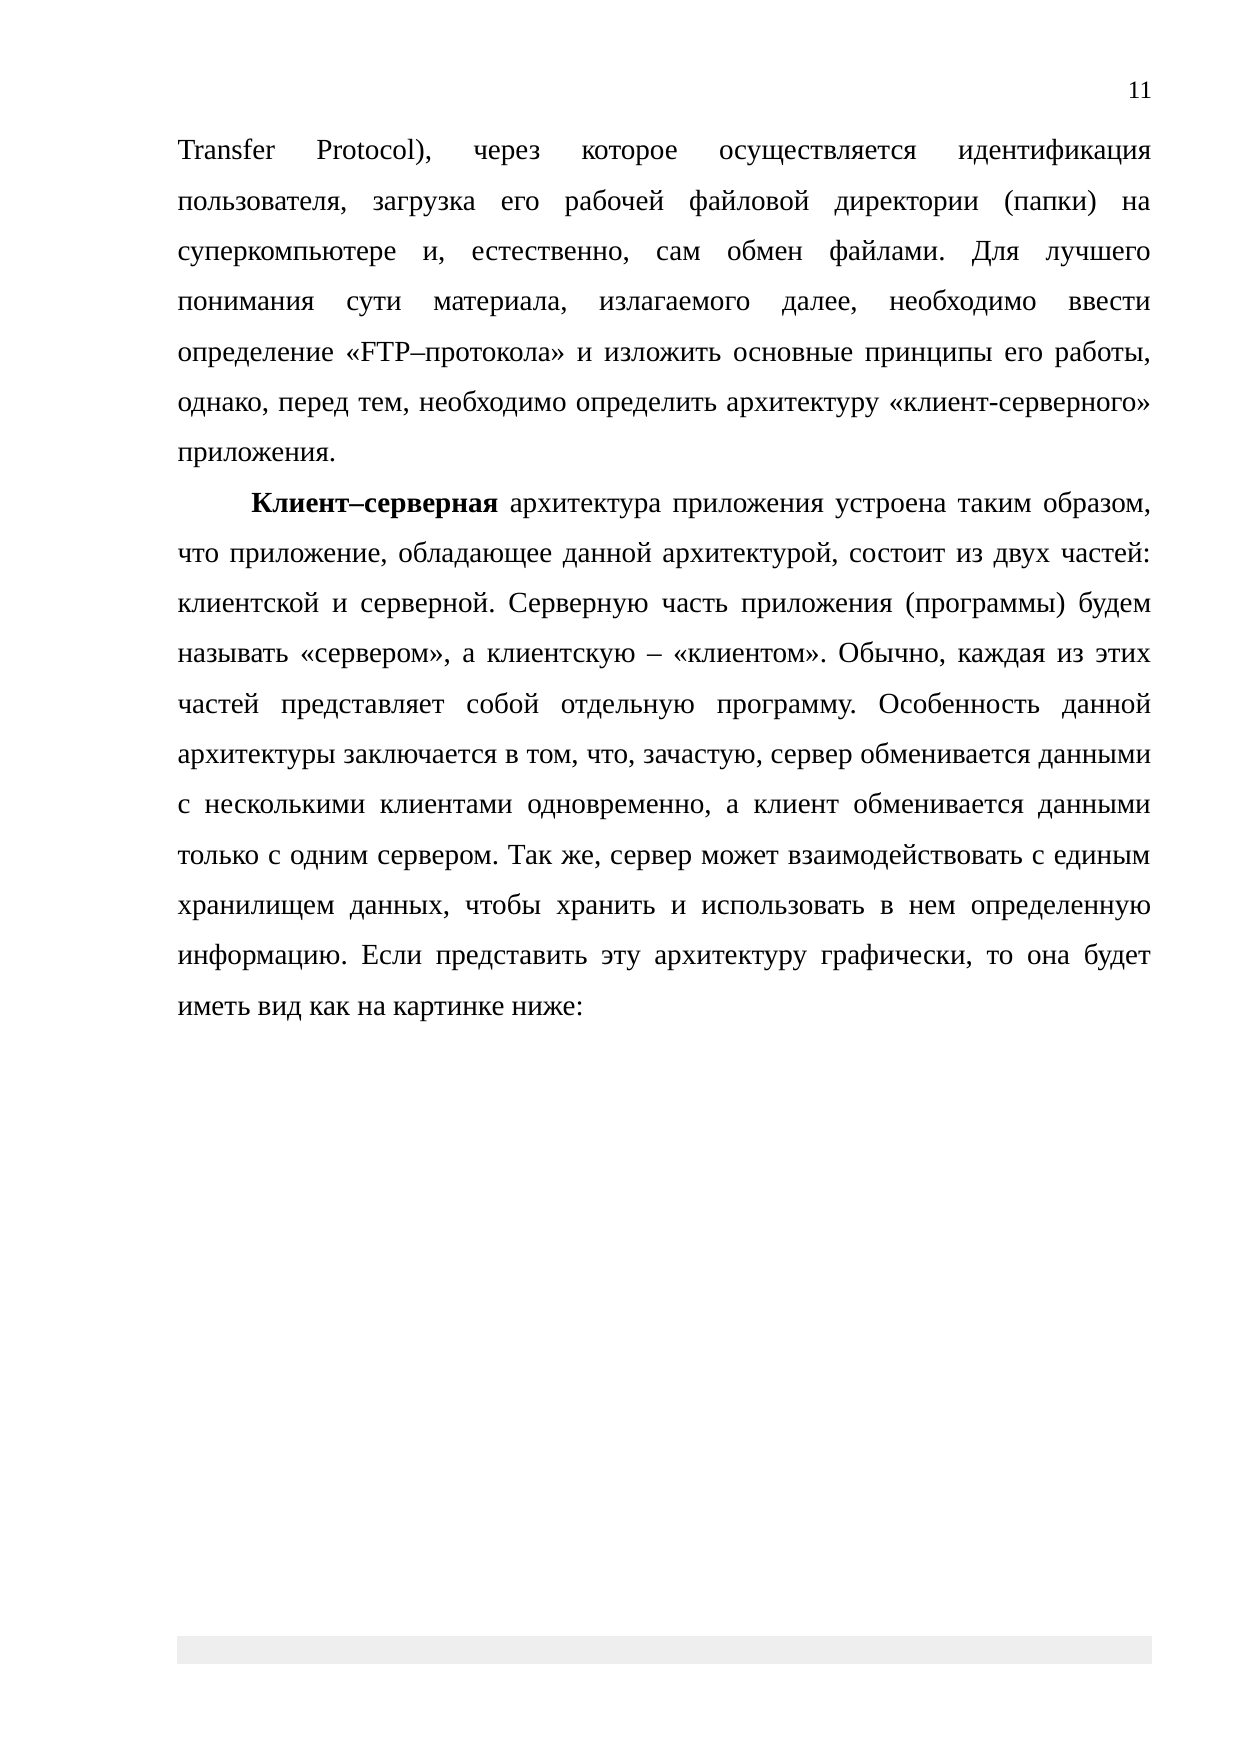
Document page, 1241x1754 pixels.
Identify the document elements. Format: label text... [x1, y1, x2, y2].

text Transfer Protocol), через которое осуществляется идентификация пользователя, загрузка его рабочей файловой директории (папки) на суперкомпьютере и, естественно, сам обмен файлами. Для лучшего понимания сути материала, излагаемого далее, необходимо ввести определение «FTP–протокола» и изложить основные принципы его работы, однако, перед тем, необходимо определить архитектуру «клиент-серверного» приложения. [177, 132, 1152, 468]
text Клиент–серверная архитектура приложения устроена таким образом, что приложение, обладающее данной архитектурой, состоит из двух частей: клиентской и серверной. Серверную часть приложения (программы) будем называть «сервером», а клиентскую – «клиентом». Обычно, каждая из этих частей представляет собой отдельную программу. Особенность данной архитектуры заключается в том, что, зачастую, сервер обменивается данными с несколькими клиентами одновременно, а клиент обменивается данными только с одним сервером. Так же, сервер может взаимодействовать с единым хранилищем данных, чтобы хранить и использовать в нем определенную информацию. Если представить эту архитектуру графически, то она будет иметь вид как на картинке ниже: [177, 485, 1152, 1021]
